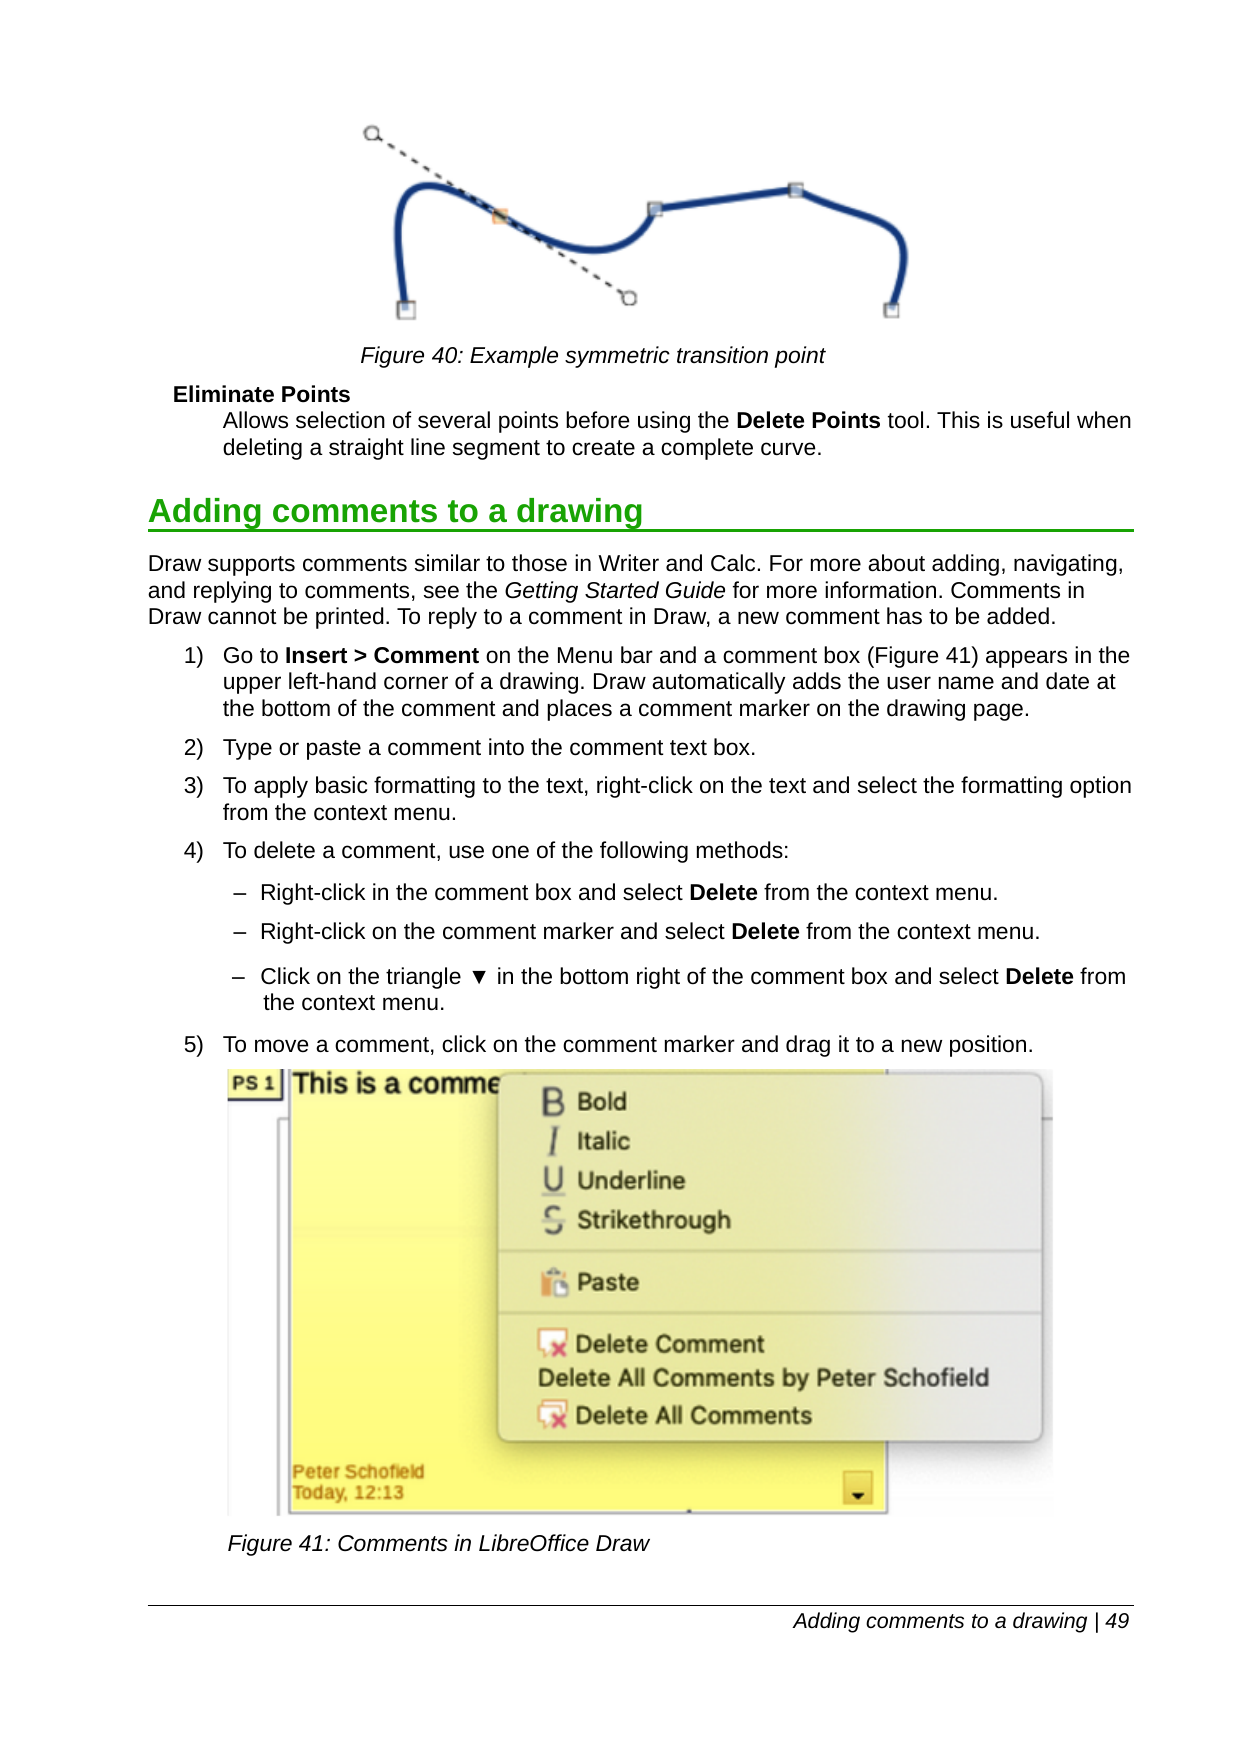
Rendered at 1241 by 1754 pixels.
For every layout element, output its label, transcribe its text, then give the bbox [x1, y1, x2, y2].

subtitle Adding comments to a drawing [148, 491, 1134, 529]
picture [227, 1069, 1055, 1518]
text Eliminate Points [173, 381, 1134, 407]
list Type or paste a comment into the comment text box. [204, 733, 1134, 760]
list To move a comment, click on the comment marker and drag it to a new position. [204, 1031, 1134, 1057]
list Go to Insert > Comment on the Menu bar and a comment box (Figure 41) appears in the upper left-hand corner of a drawing. Draw automatically adds the user name and date at the bottom of the comment and places a comment marker on the drawing page. [204, 642, 1134, 721]
list To delete a comment, use one of the following methods: [204, 837, 1134, 864]
picture [360, 118, 922, 330]
list Right-click on the comment marker and select Delete from the context menu. [230, 915, 1134, 947]
list Right-click in the comment box and select Delete from the context menu. [230, 876, 1134, 906]
text Draw supports comments similar to those in Writer and Calc. For more about adding, navigating, and replying to comments, see the Getting Started Guide for more information. Comments in Draw cannot be printed. To reply to a comment in Draw, a new comment has to be added. [148, 550, 1134, 629]
text Figure 40: Example symmetric transition point [360, 342, 921, 368]
list To apply basic formatting to the text, right-click on the text and select the formatting option from the context menu. [204, 772, 1134, 825]
list Click on the triangle ▼ in the bottom right of the comment box and select Delete from the context menu. [229, 960, 1134, 1018]
text Allows selection of several points before using the Delete Points tool. This is useful when deleting a straight line segment to create a complete curve. [223, 407, 1134, 460]
text Figure 41: Comments in LibreOffice Draw [227, 1530, 1054, 1556]
